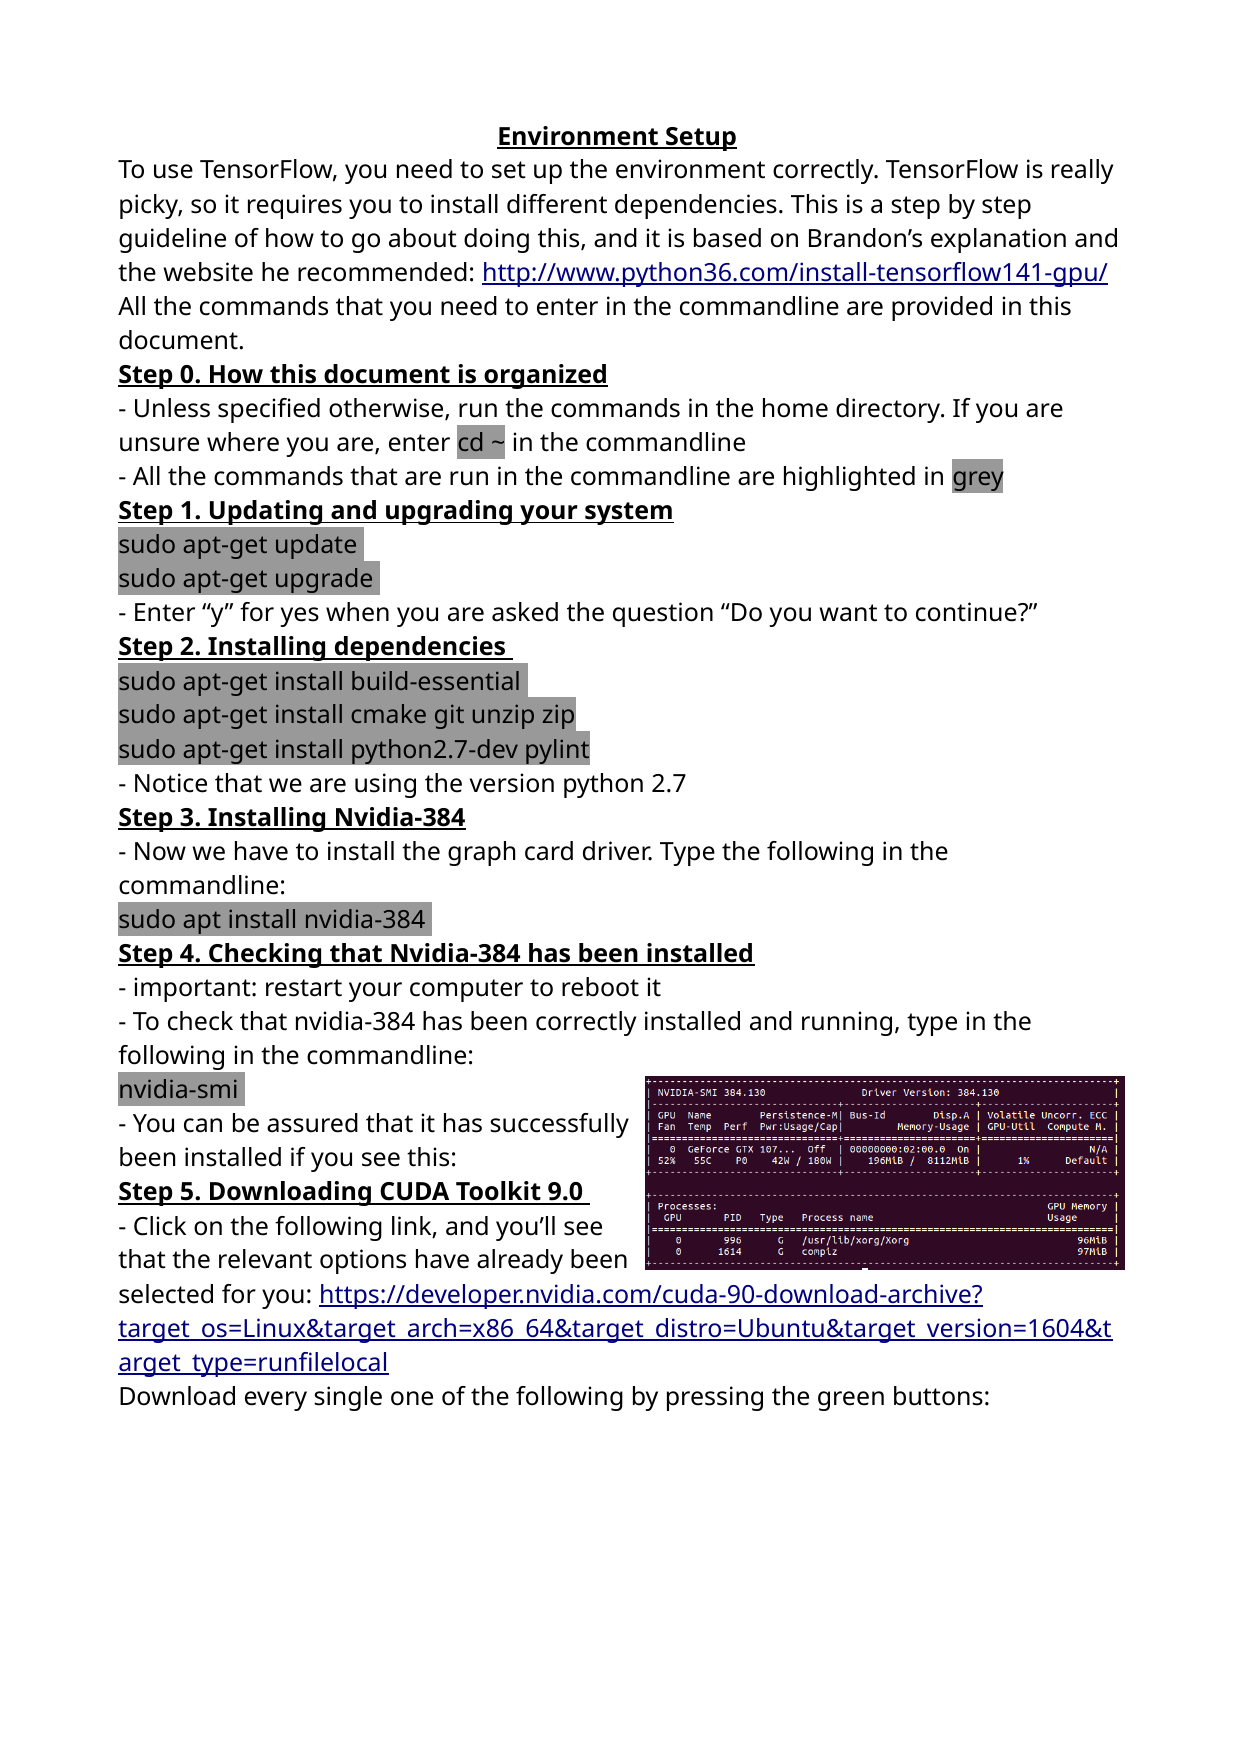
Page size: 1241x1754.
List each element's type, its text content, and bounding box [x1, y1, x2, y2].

picture [645, 1076, 1125, 1270]
text - Enter “y” for yes when you are asked the question “Do you want to continue?” [118, 595, 1122, 629]
text Download every single one of the following by pressing the green buttons: [118, 1378, 1122, 1412]
text Step 0. How this document is organized [118, 357, 1122, 391]
text Step 3. Installing Nvidia-384 [118, 799, 1122, 833]
text nvidia-smi [118, 1072, 1122, 1106]
text Step 5. Downloading CUDA Toolkit 9.0 [118, 1174, 645, 1208]
text sudo apt-get install cmake git unzip zip [118, 697, 1122, 731]
text sudo apt install nvidia-384 [118, 902, 1122, 936]
text To use TensorFlow, you need to set up the environment correctly. TensorFlow is really picky, so it requires you to install different dependencies. This is a step by step guideline of how to go about doing this, and it is based on Brandon’s explanation and the website he recommended: http://www.python36.com/install-tensorflow141-gpu/ [118, 152, 1122, 288]
text All the commands that you need to enter in the commandline are provided in this document. [118, 288, 1122, 357]
text - All the commands that are run in the commandline are highlighted in grey [118, 459, 1122, 493]
text Step 1. Updating and upgrading your system [118, 493, 1122, 527]
text - You can be assured that it has successfully been installed if you see this: [118, 1106, 645, 1174]
text sudo apt-get install build-essential [118, 663, 1122, 697]
text - important: restart your computer to reboot it [118, 970, 1122, 1004]
text - To check that nvidia-384 has been correctly installed and running, type in the following in the commandline: [118, 1004, 1122, 1072]
text sudo apt-get update [118, 527, 1122, 561]
text - Notice that we are using the version python 2.7 [118, 765, 1122, 799]
text sudo apt-get upgrade [118, 561, 1122, 595]
text sudo apt-get install python2.7-dev pylint [118, 731, 1122, 765]
text Environment Setup [118, 118, 1122, 152]
text - Click on the following link, and you’ll see that the relevant options have already been selected for you: https://developer.nvidia.com/cuda-90-download-archive?target_os=Linux&target_arch=x86_64&target_distro=Ubuntu&target_version=1604&target_type=runfilelocal [118, 1208, 1122, 1378]
text Step 2. Installing dependencies [118, 629, 1122, 663]
text Step 4. Checking that Nvidia-384 has been installed [118, 936, 1122, 970]
text - Unless specified otherwise, run the commands in the home directory. If you are unsure where you are, enter cd ~ in the commandline [118, 391, 1122, 459]
text - Now we have to install the graph card driver. Type the following in the commandline: [118, 833, 1122, 902]
